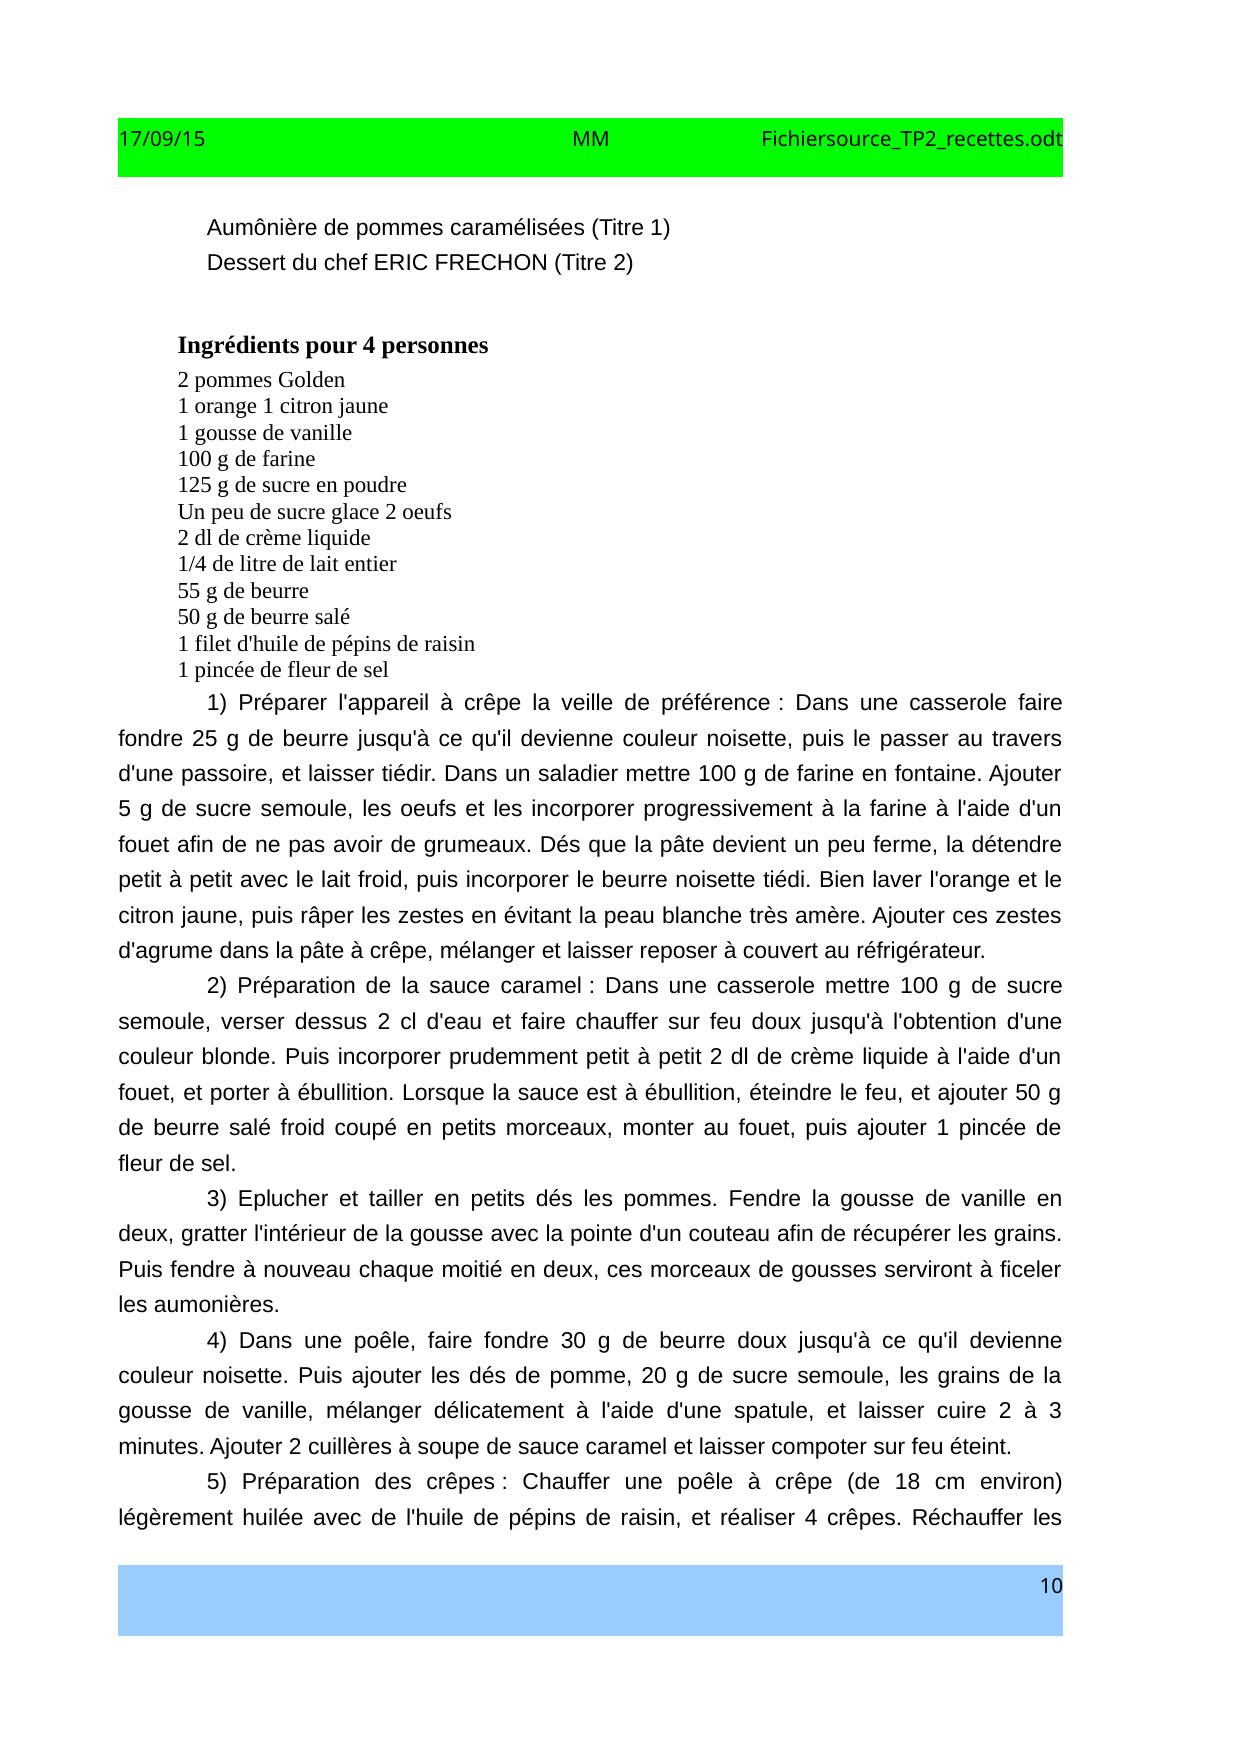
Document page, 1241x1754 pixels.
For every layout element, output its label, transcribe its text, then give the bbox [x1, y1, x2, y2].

text 1 filet d'huile de pépins de raisin [177, 629, 1063, 656]
text 1 gousse de vanille [177, 419, 1063, 445]
text Ingrédients pour 4 personnes [177, 325, 1063, 360]
text 3) Eplucher et tailler en petits dés les pommes. Fendre la gousse de vanille en deux, gratter l'intérieur de la gousse avec la pointe d'un couteau afin de récupérer les grains. Puis fendre à nouveau chaque moitié en deux, ces morceaux de gousses serviront à ficeler les aumonières. [118, 1178, 1063, 1320]
text 1/4 de litre de lait entier [177, 551, 1063, 577]
text Dessert du chef ERIC FRECHON (Titre 2) [118, 242, 1063, 277]
text 2 pommes Golden [177, 366, 1063, 392]
text 100 g de farine [177, 445, 1063, 471]
text 1) Préparer l'appareil à crêpe la veille de préférence : Dans une casserole faire fondre 25 g de beurre jusqu'à ce qu'il devienne couleur noisette, puis le passer au travers d'une passoire, et laisser tiédir. Dans un saladier mettre 100 g de farine en fontaine. Ajouter 5 g de sucre semoule, les oeufs et les incorporer progressivement à la farine à l'aide d'un fouet afin de ne pas avoir de grumeaux. Dés que la pâte devient un peu ferme, la détendre petit à petit avec le lait froid, puis incorporer le beurre noisette tiédi. Bien laver l'orange et le citron jaune, puis râper les zestes en évitant la peau blanche très amère. Ajouter ces zestes d'agrume dans la pâte à crêpe, mélanger et laisser reposer à couvert au réfrigérateur. [118, 682, 1063, 966]
text Un peu de sucre glace 2 oeufs [177, 498, 1063, 524]
text 1 orange 1 citron jaune [177, 392, 1063, 419]
text 2 dl de crème liquide [177, 524, 1063, 551]
text 125 g de sucre en poudre [177, 471, 1063, 498]
text 55 g de beurre [177, 577, 1063, 603]
text Aumônière de pommes caramélisées (Titre 1) [118, 207, 1063, 242]
text 5) Préparation des crêpes : Chauffer une poêle à crêpe (de 18 cm environ) légèrement huilée avec de l'huile de pépins de raisin, et réaliser 4 crêpes. Réchauffer les [118, 1461, 1063, 1532]
text 1 pincée de fleur de sel [177, 656, 1063, 682]
text 2) Préparation de la sauce caramel : Dans une casserole mettre 100 g de sucre semoule, verser dessus 2 cl d'eau et faire chauffer sur feu doux jusqu'à l'obtention d'une couleur blonde. Puis incorporer prudemment petit à petit 2 dl de crème liquide à l'aide d'un fouet, et porter à ébullition. Lorsque la sauce est à ébullition, éteindre le feu, et ajouter 50 g de beurre salé froid coupé en petits morceaux, monter au fouet, puis ajouter 1 pincée de fleur de sel. [118, 966, 1063, 1178]
text 50 g de beurre salé [177, 603, 1063, 629]
text 4) Dans une poêle, faire fondre 30 g de beurre doux jusqu'à ce qu'il devienne couleur noisette. Puis ajouter les dés de pomme, 20 g de sucre semoule, les grains de la gousse de vanille, mélanger délicatement à l'aide d'une spatule, et laisser cuire 2 à 3 minutes. Ajouter 2 cuillères à soupe de sauce caramel et laisser compoter sur feu éteint. [118, 1320, 1063, 1461]
